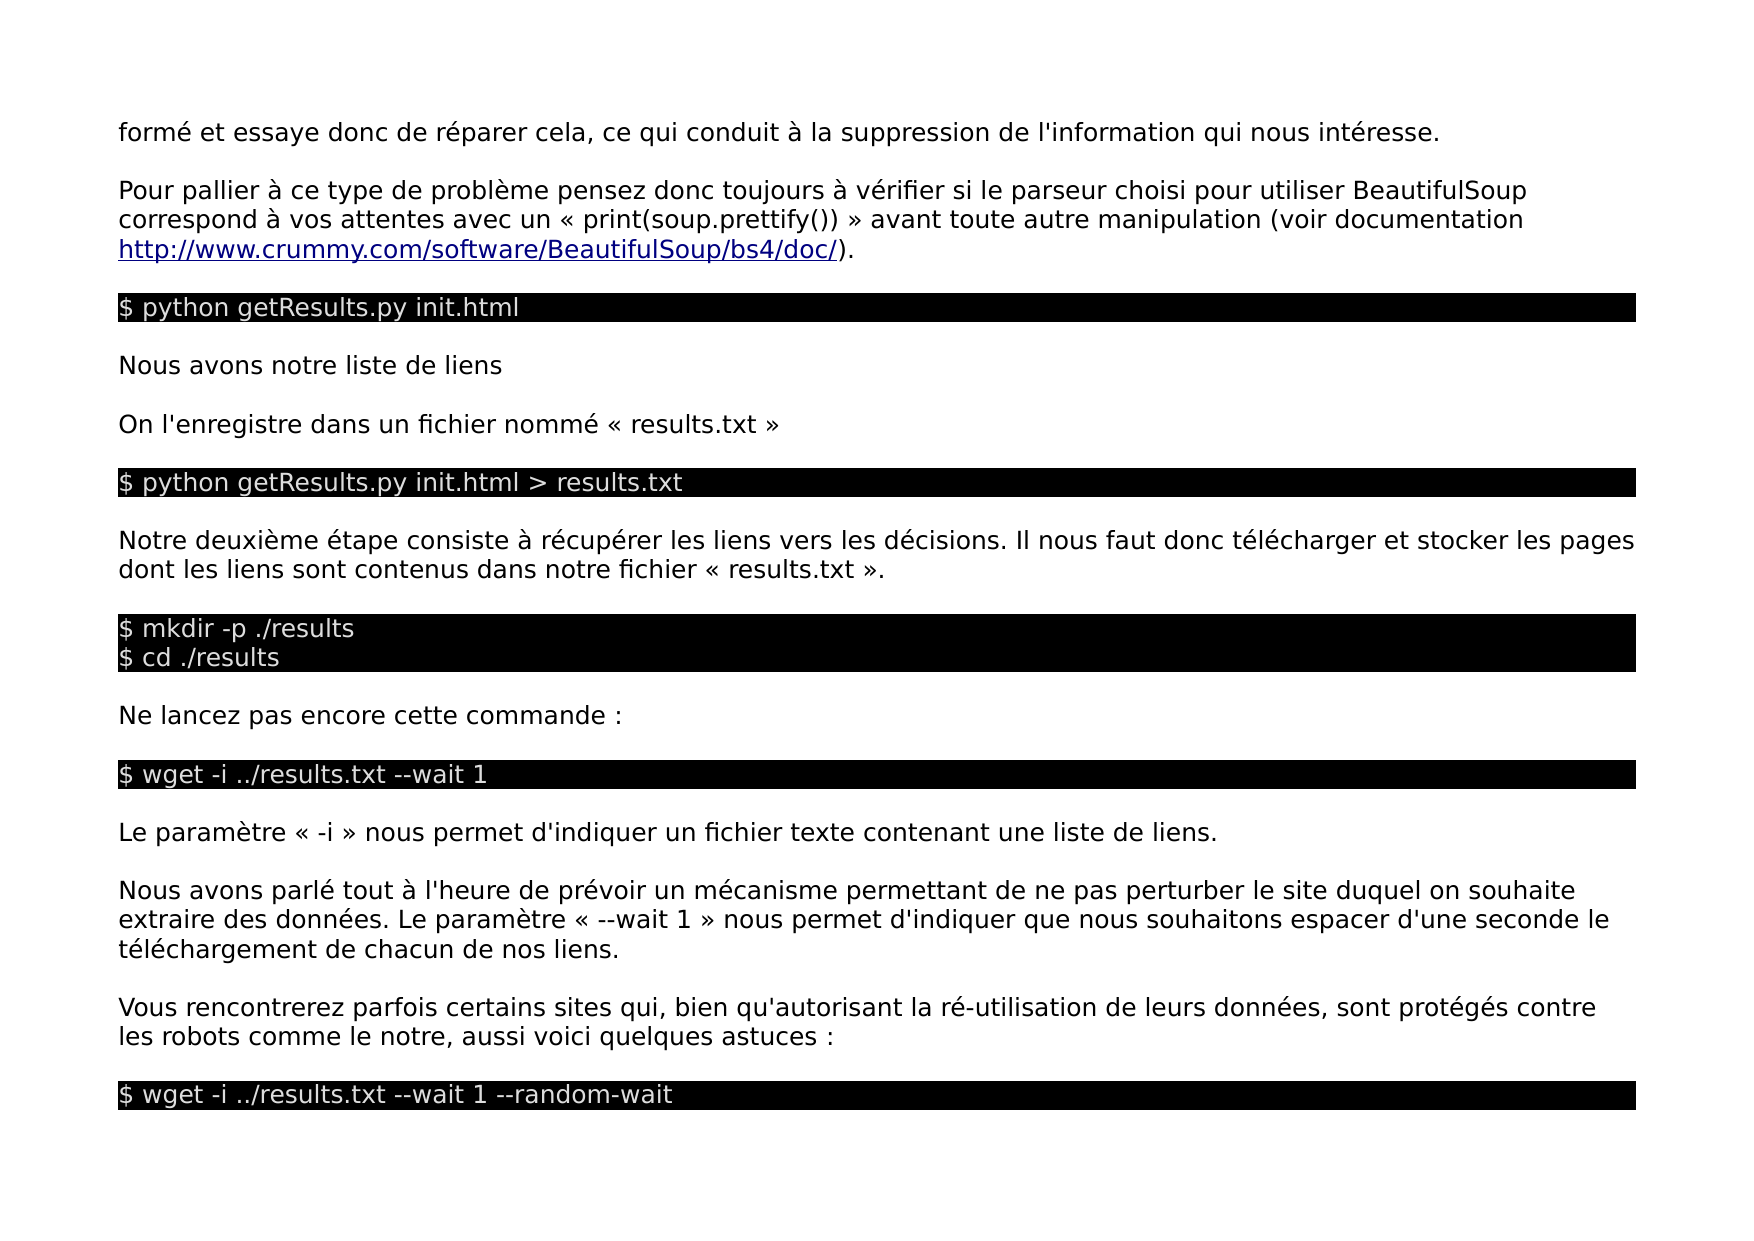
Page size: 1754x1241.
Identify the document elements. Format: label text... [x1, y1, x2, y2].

text Nous avons parlé tout à l'heure de prévoir un mécanisme permettant de ne pas perturber le site duquel on souhaite extraire des données. Le paramètre « --wait 1 » nous permet d'indiquer que nous souhaitons espacer d'une seconde le téléchargement de chacun de nos liens. [118, 876, 1636, 964]
text Notre deuxième étape consiste à récupérer les liens vers les décisions. Il nous faut donc télécharger et stocker les pages dont les liens sont contenus dans notre fichier « results.txt ». [118, 526, 1636, 585]
text Pour pallier à ce type de problème pensez donc toujours à vérifier si le parseur choisi pour utiliser BeautifulSoup correspond à vos attentes avec un « print(soup.prettify()) » avant toute autre manipulation (voir documentation http://www.crummy.com/software/BeautifulSoup/bs4/doc/). [118, 176, 1636, 264]
text formé et essaye donc de réparer cela, ce qui conduit à la suppression de l'information qui nous intéresse. [118, 118, 1636, 147]
text Nous avons notre liste de liens [118, 351, 1636, 381]
text Le paramètre « -i » nous permet d'indiquer un fichier texte contenant une liste de liens. [118, 818, 1636, 847]
text $ python getResults.py init.html [118, 293, 1636, 322]
text $ python getResults.py init.html > results.txt [118, 468, 1636, 497]
text Vous rencontrerez parfois certains sites qui, bien qu'autorisant la ré-utilisation de leurs données, sont protégés contre les robots comme le notre, aussi voici quelques astuces : [118, 993, 1636, 1051]
text On l'enregistre dans un fichier nommé « results.txt » [118, 410, 1636, 439]
text $ wget -i ../results.txt --wait 1 --random-wait [118, 1081, 1636, 1110]
text Ne lancez pas encore cette commande : [118, 701, 1636, 731]
text $ wget -i ../results.txt --wait 1 [118, 760, 1636, 789]
text $ mkdir -p ./results [118, 614, 1636, 643]
text $ cd ./results [118, 643, 1636, 672]
